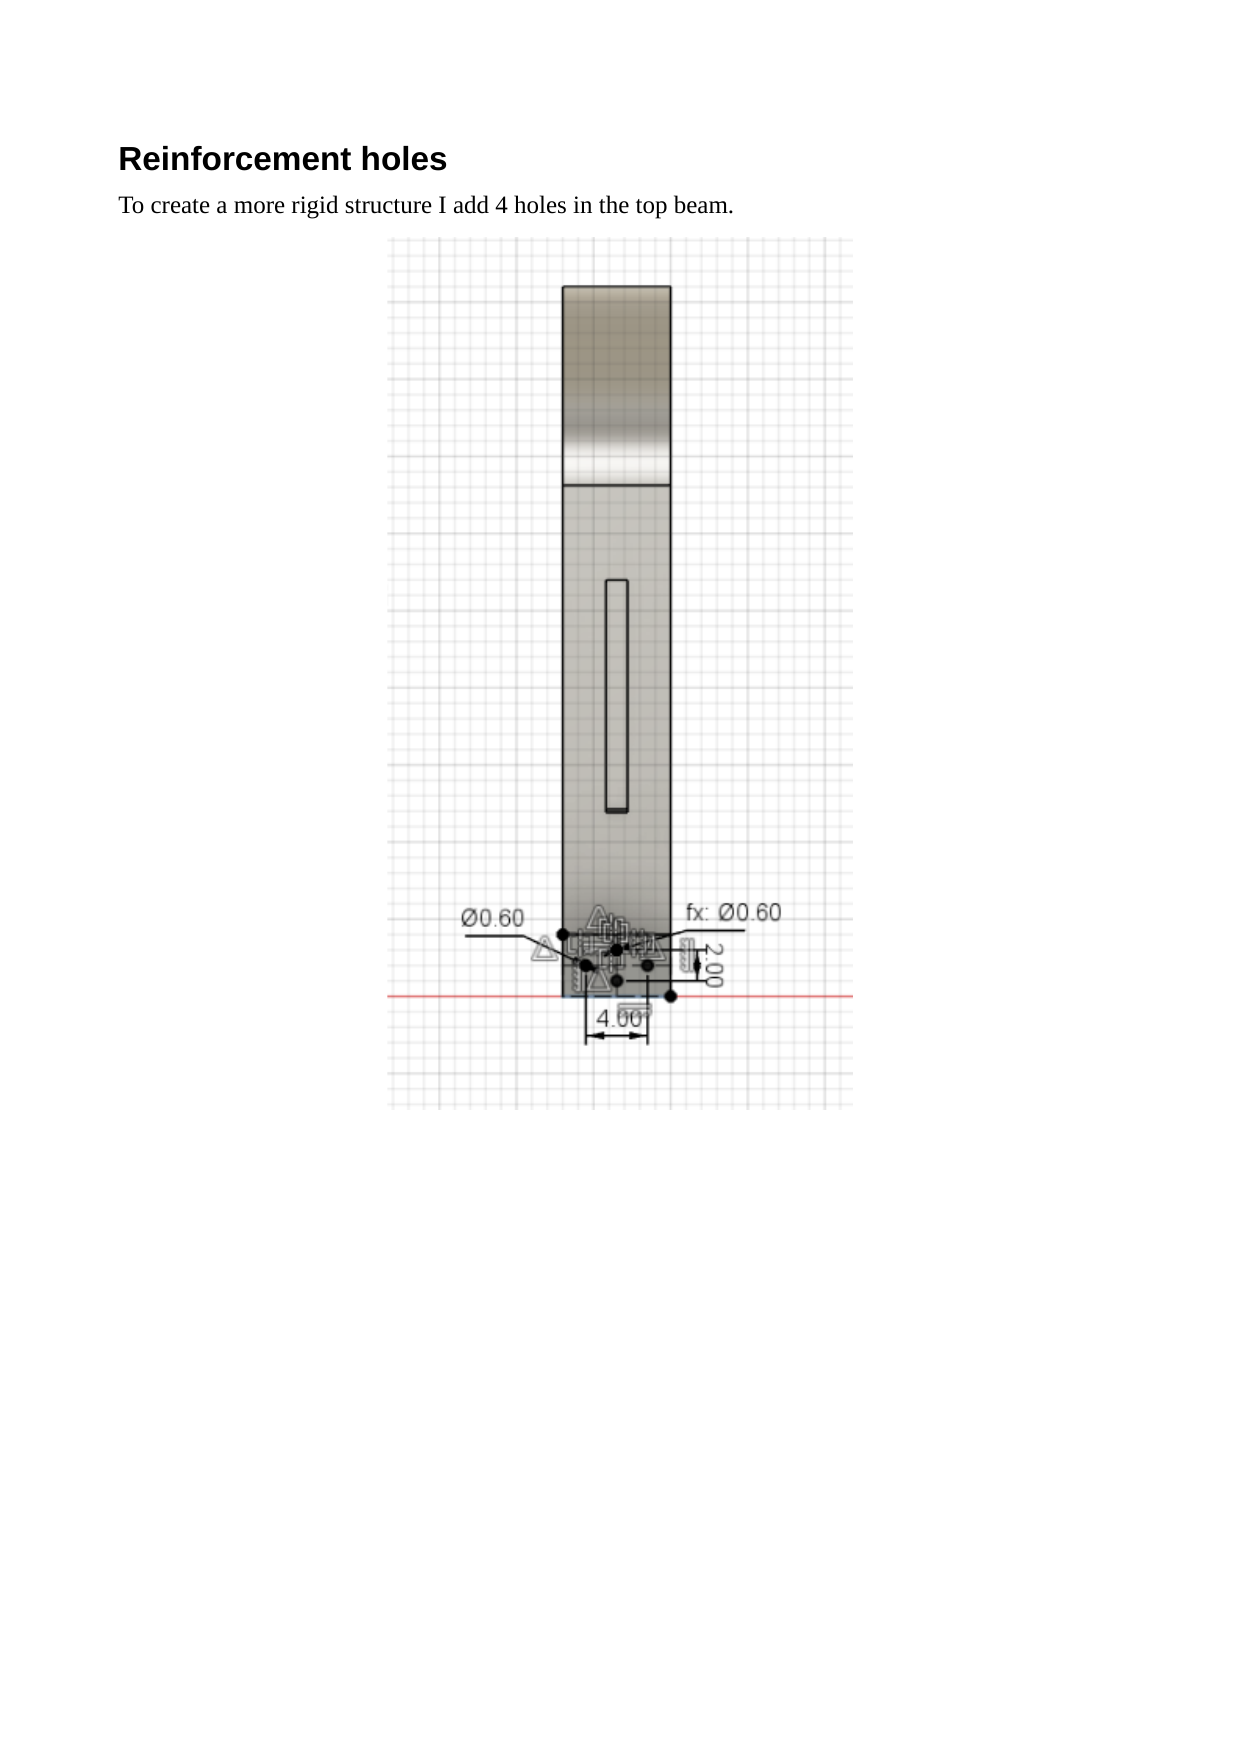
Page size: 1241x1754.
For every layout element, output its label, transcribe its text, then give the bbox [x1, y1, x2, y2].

text To create a more rigid structure I add 4 holes in the top beam. [118, 190, 1122, 219]
subtitle Reinforcement holes [118, 139, 1122, 177]
picture [387, 237, 853, 1110]
